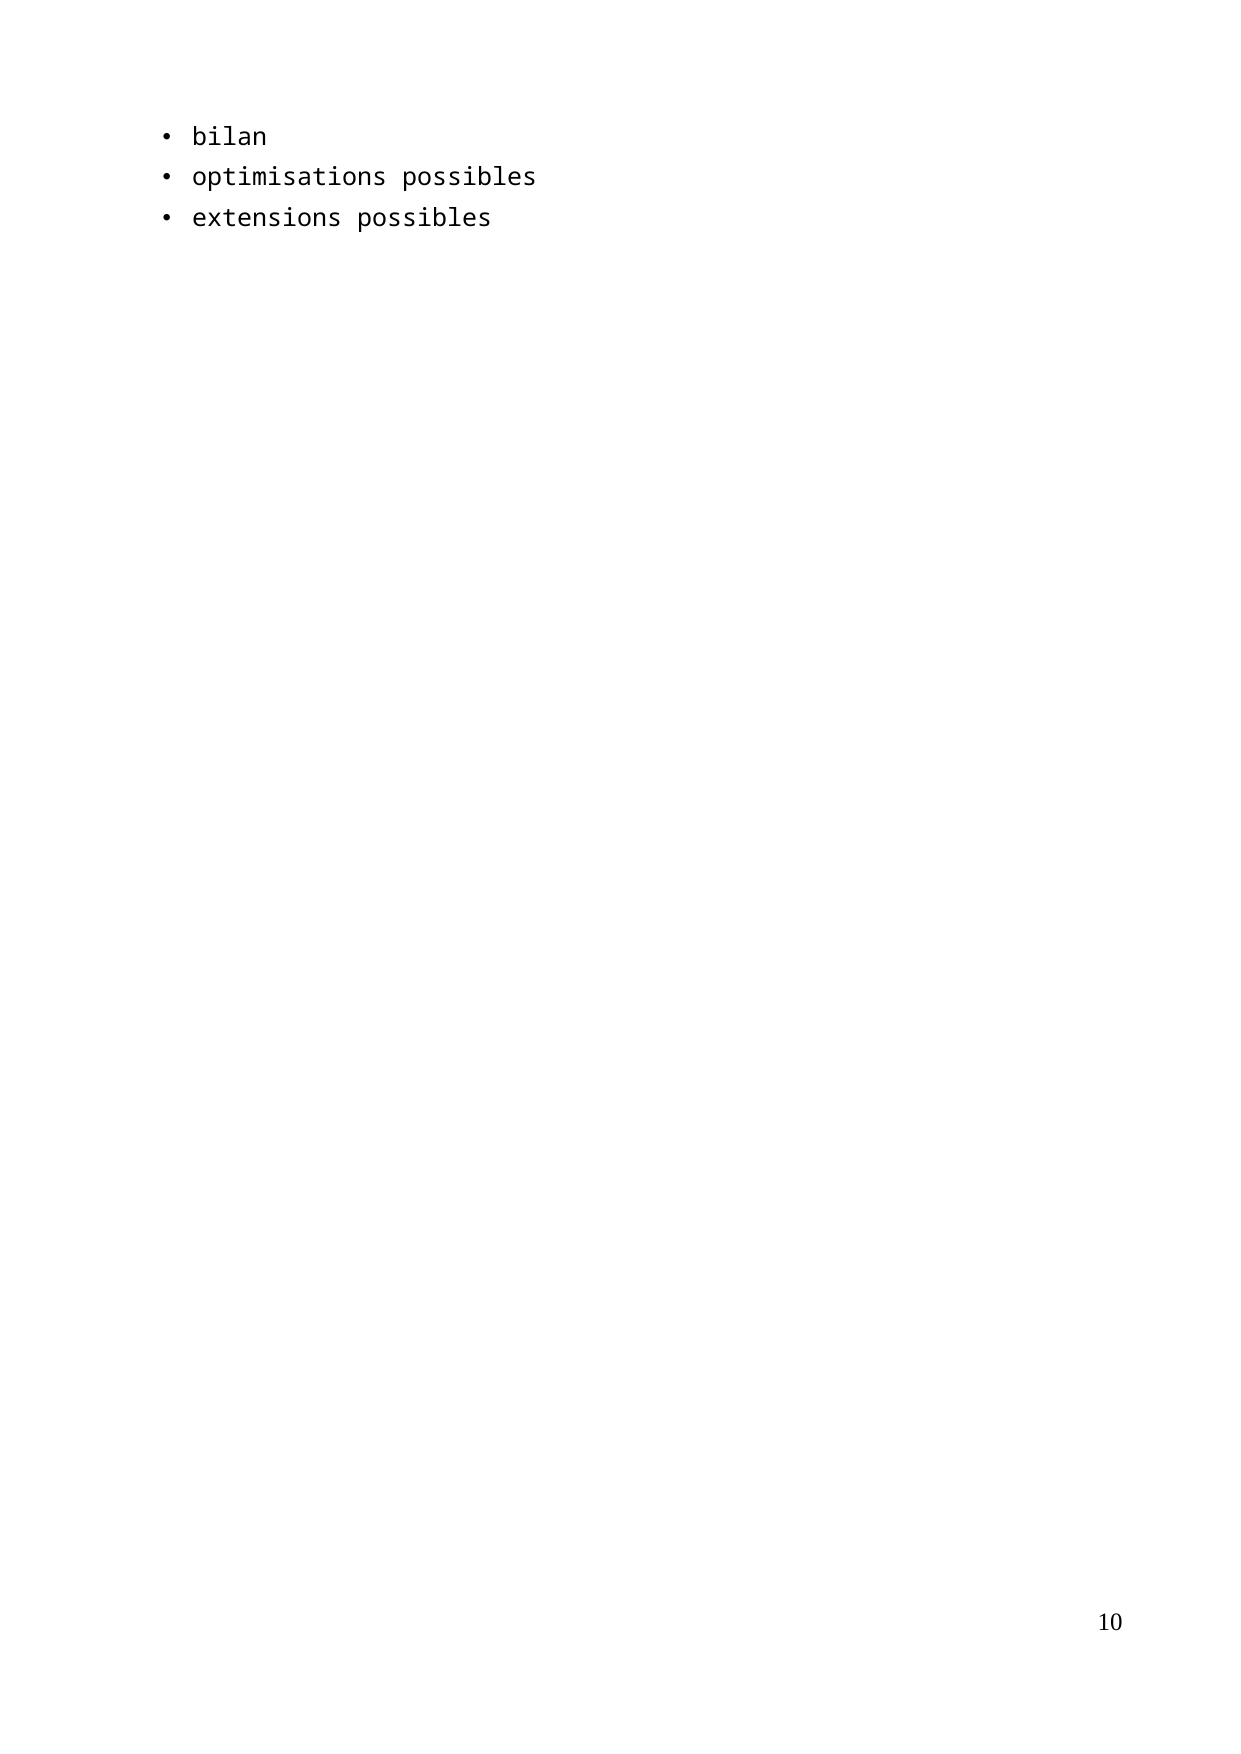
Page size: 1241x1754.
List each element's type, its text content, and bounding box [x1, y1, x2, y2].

list optimisations possibles [162, 159, 1122, 193]
list extensions possibles [162, 200, 1122, 234]
list bilan [162, 118, 1122, 152]
